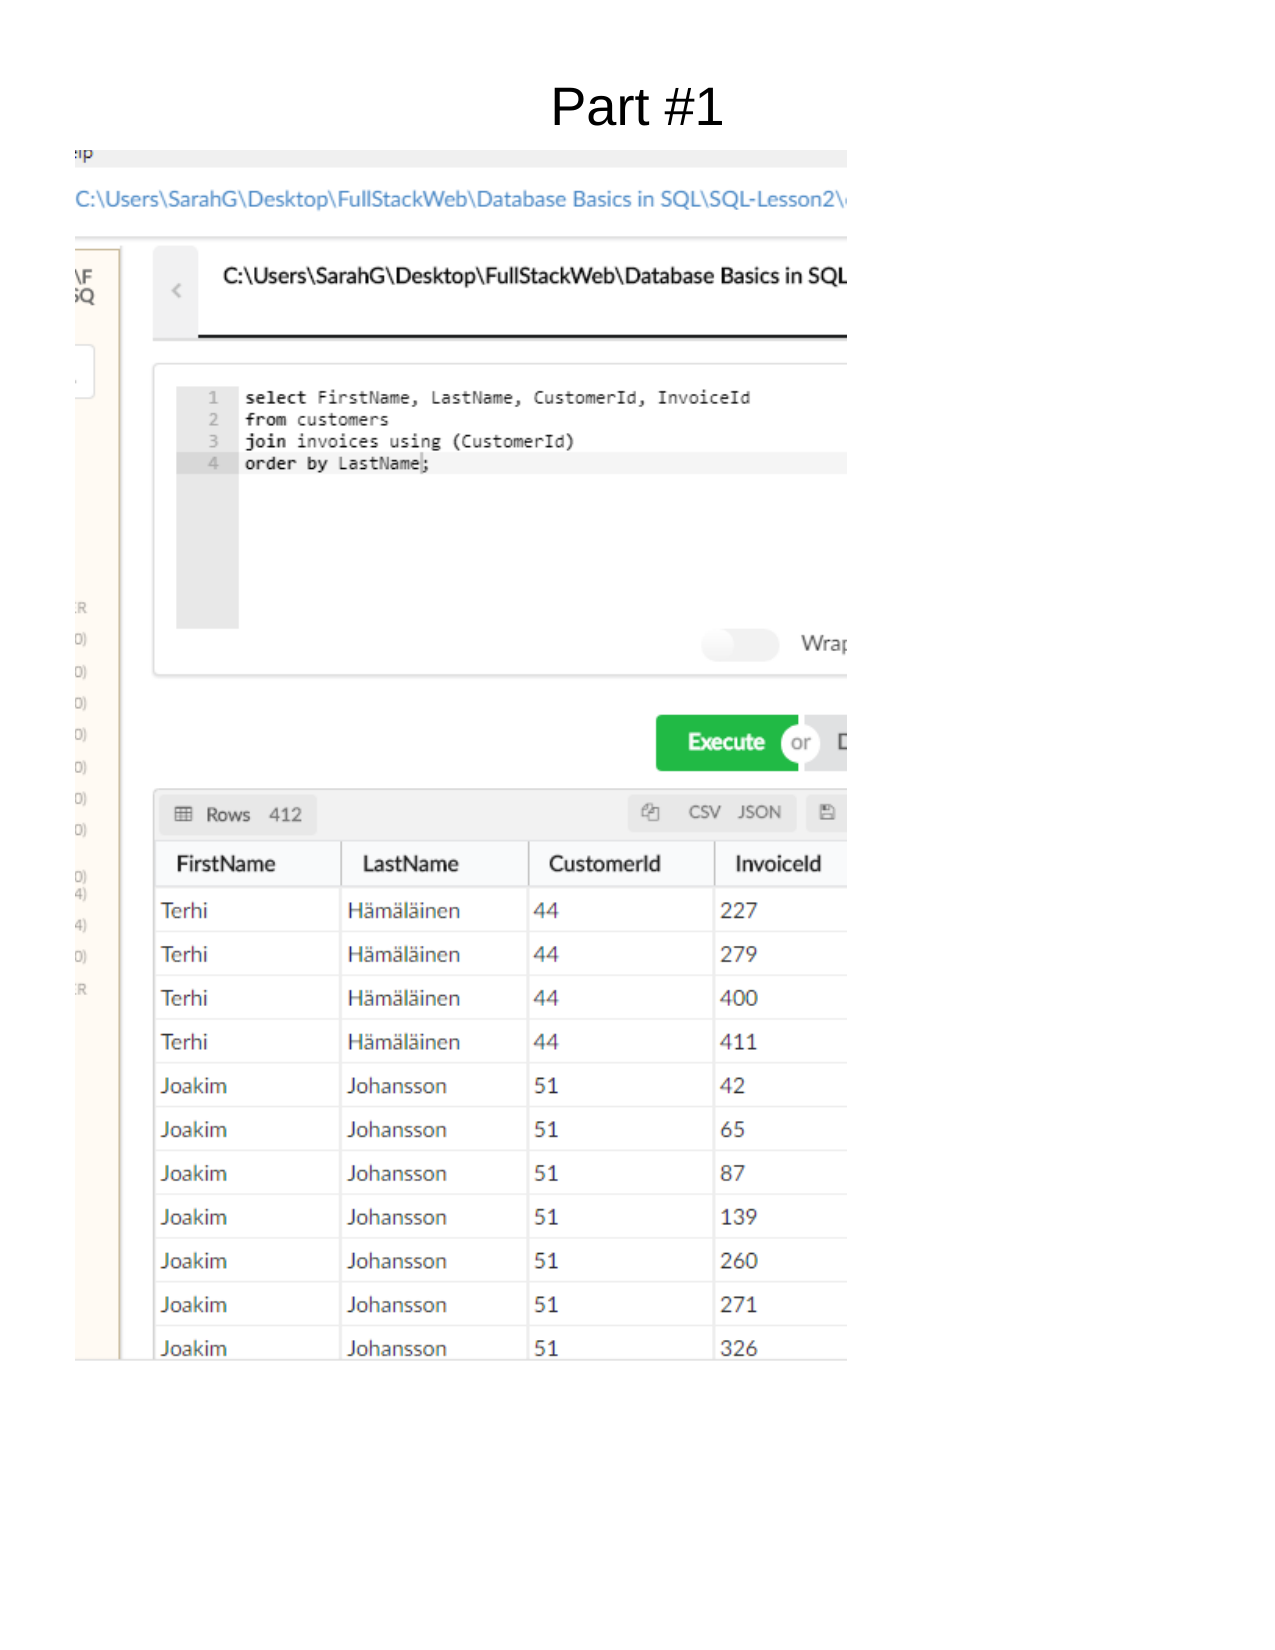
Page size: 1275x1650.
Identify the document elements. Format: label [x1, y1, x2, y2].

picture [75, 150, 847, 1375]
